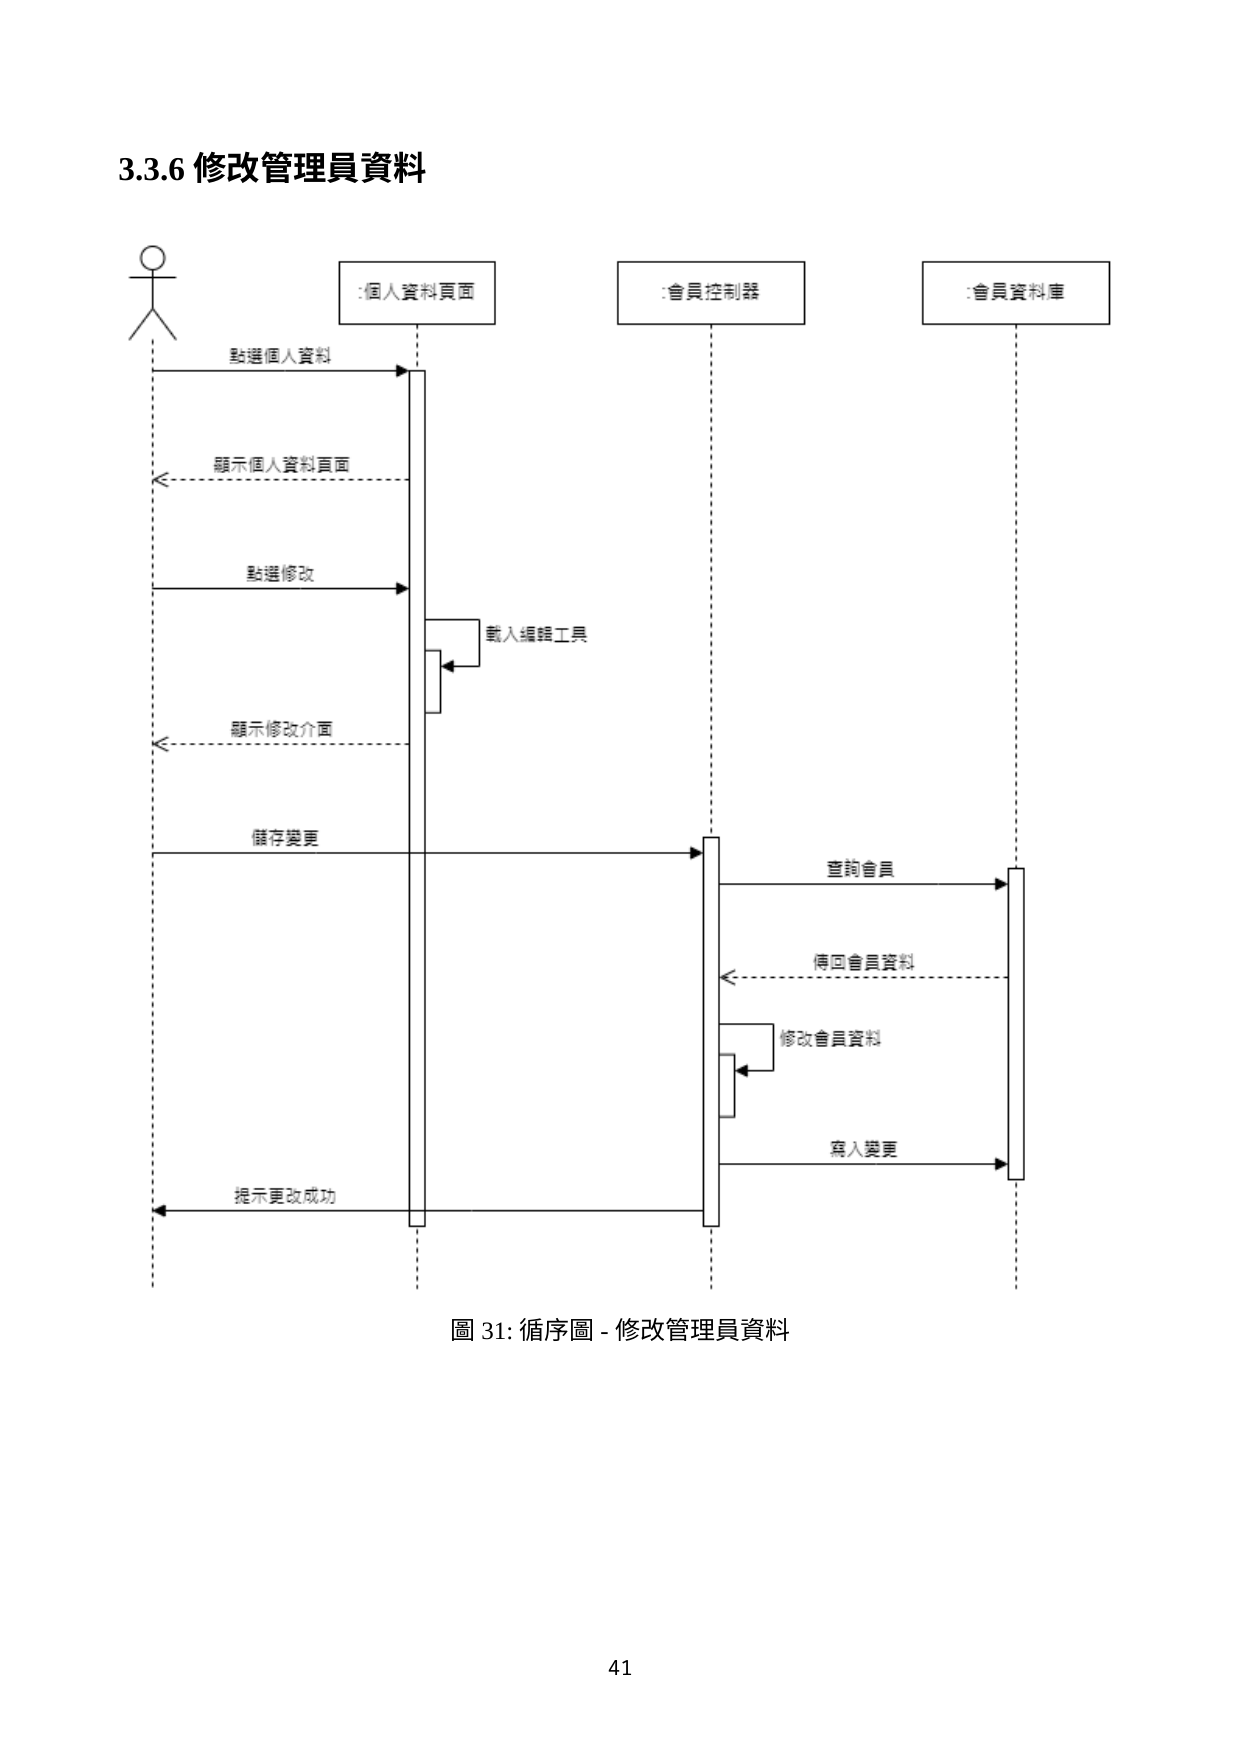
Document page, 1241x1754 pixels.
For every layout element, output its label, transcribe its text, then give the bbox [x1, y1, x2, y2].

text 圖 31: 循序圖 - 修改管理員資料 [118, 1302, 1122, 1347]
picture [118, 235, 1123, 1302]
subtitle 3.3.6 修改管理員資料 [118, 142, 1122, 190]
